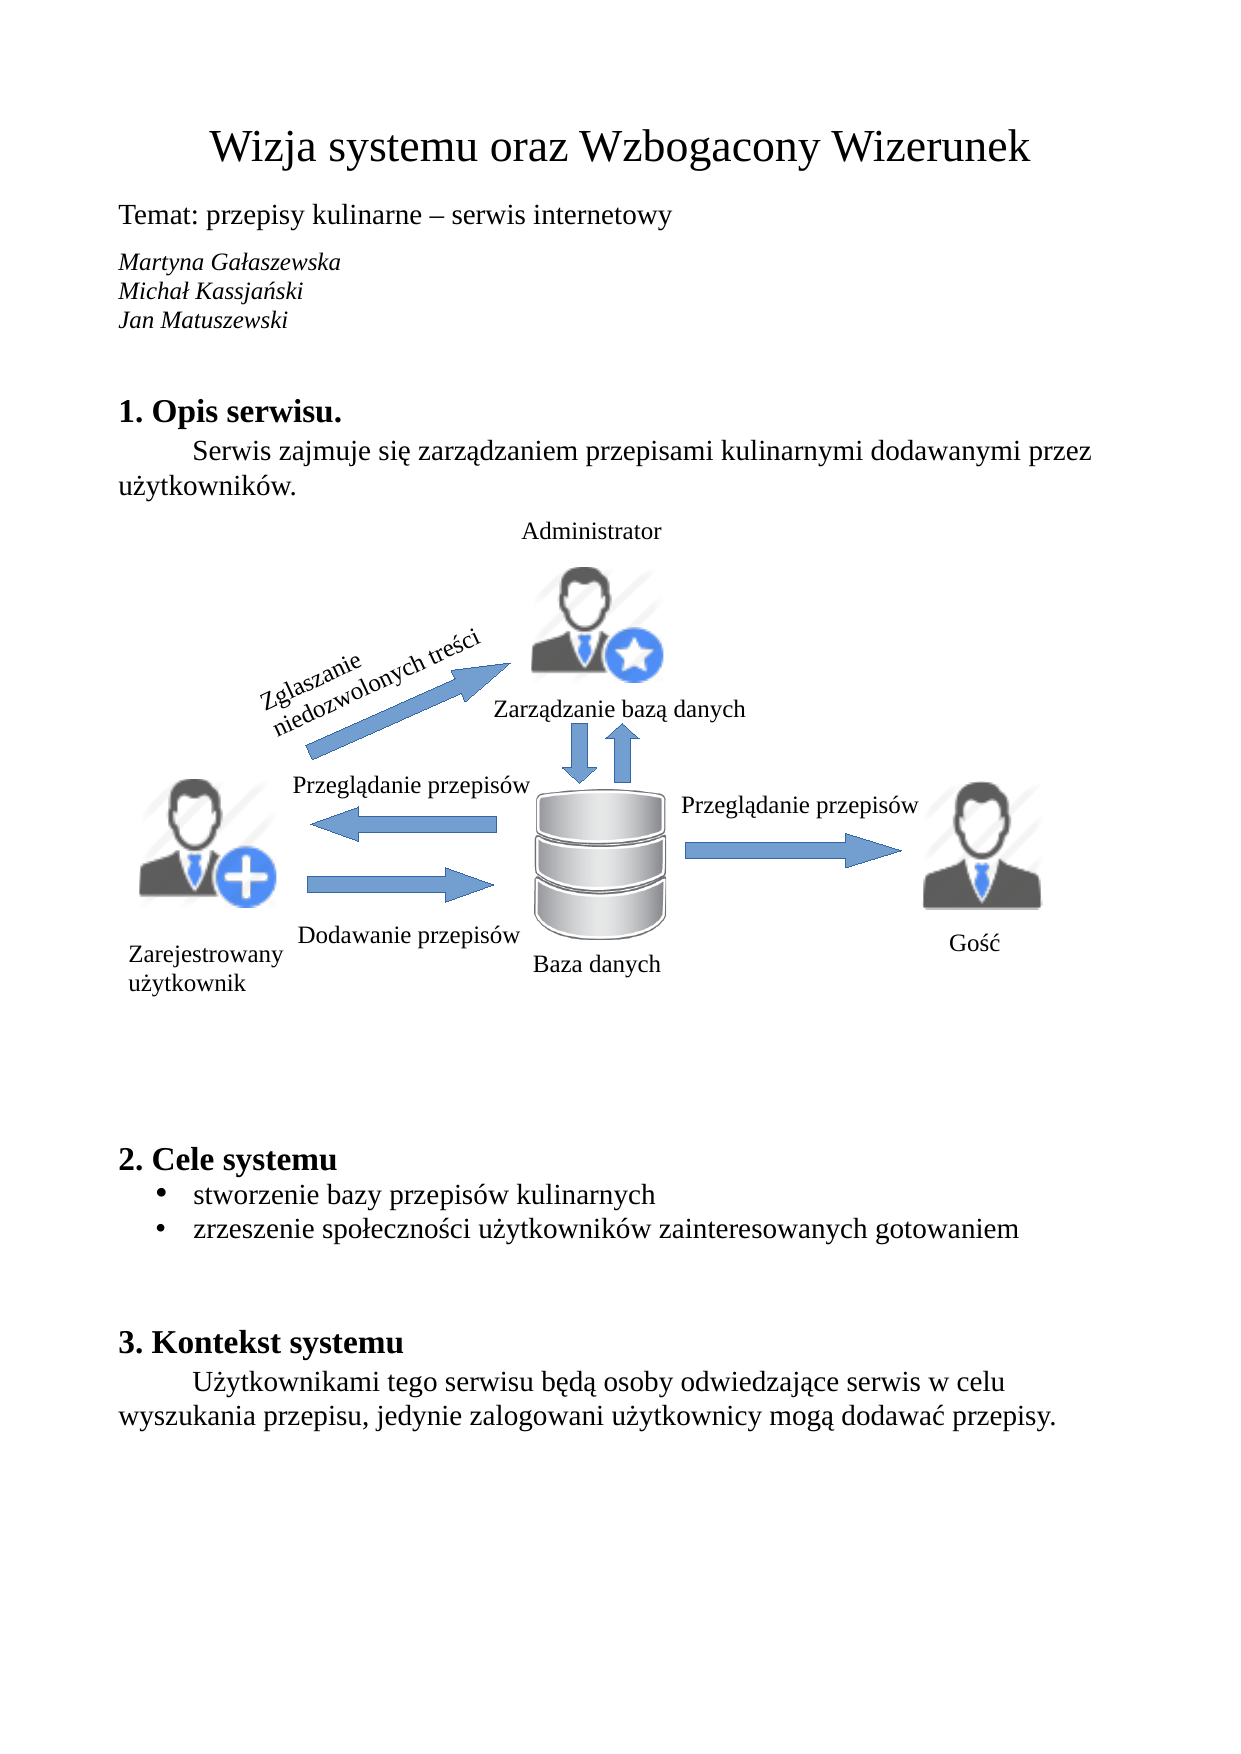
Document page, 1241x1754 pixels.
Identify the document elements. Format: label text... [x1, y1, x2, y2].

text Martyna Gałaszewska [118, 247, 1122, 276]
text 3. Kontekst systemu [118, 1322, 1122, 1360]
text Serwis zajmuje się zarządzaniem przepisami kulinarnymi dodawanymi przez użytkowników. [118, 429, 1122, 501]
picture [139, 779, 277, 908]
picture [534, 789, 667, 940]
list stworzenie bazy przepisów kulinarnych [156, 1177, 1122, 1212]
text 2. Cele systemu [118, 1139, 1122, 1177]
text Michał Kassjański [118, 276, 1122, 305]
text Wizja systemu oraz Wzbogacony Wizerunek [118, 118, 1122, 171]
text 1. Opis serwisu. [118, 391, 1122, 429]
text Temat: przepisy kulinarne – serwis internetowy [118, 197, 1122, 231]
text Użytkownikami tego serwisu będą osoby odwiedzające serwis w celu wyszukania przepisu, jedynie zalogowani użytkownicy mogą dodawać przepisy. [118, 1360, 1122, 1432]
list zrzeszenie społeczności użytkowników zainteresowanych gotowaniem [156, 1212, 1122, 1245]
picture [922, 781, 1043, 910]
picture [531, 567, 664, 683]
text Jan Matuszewski [118, 305, 1122, 334]
